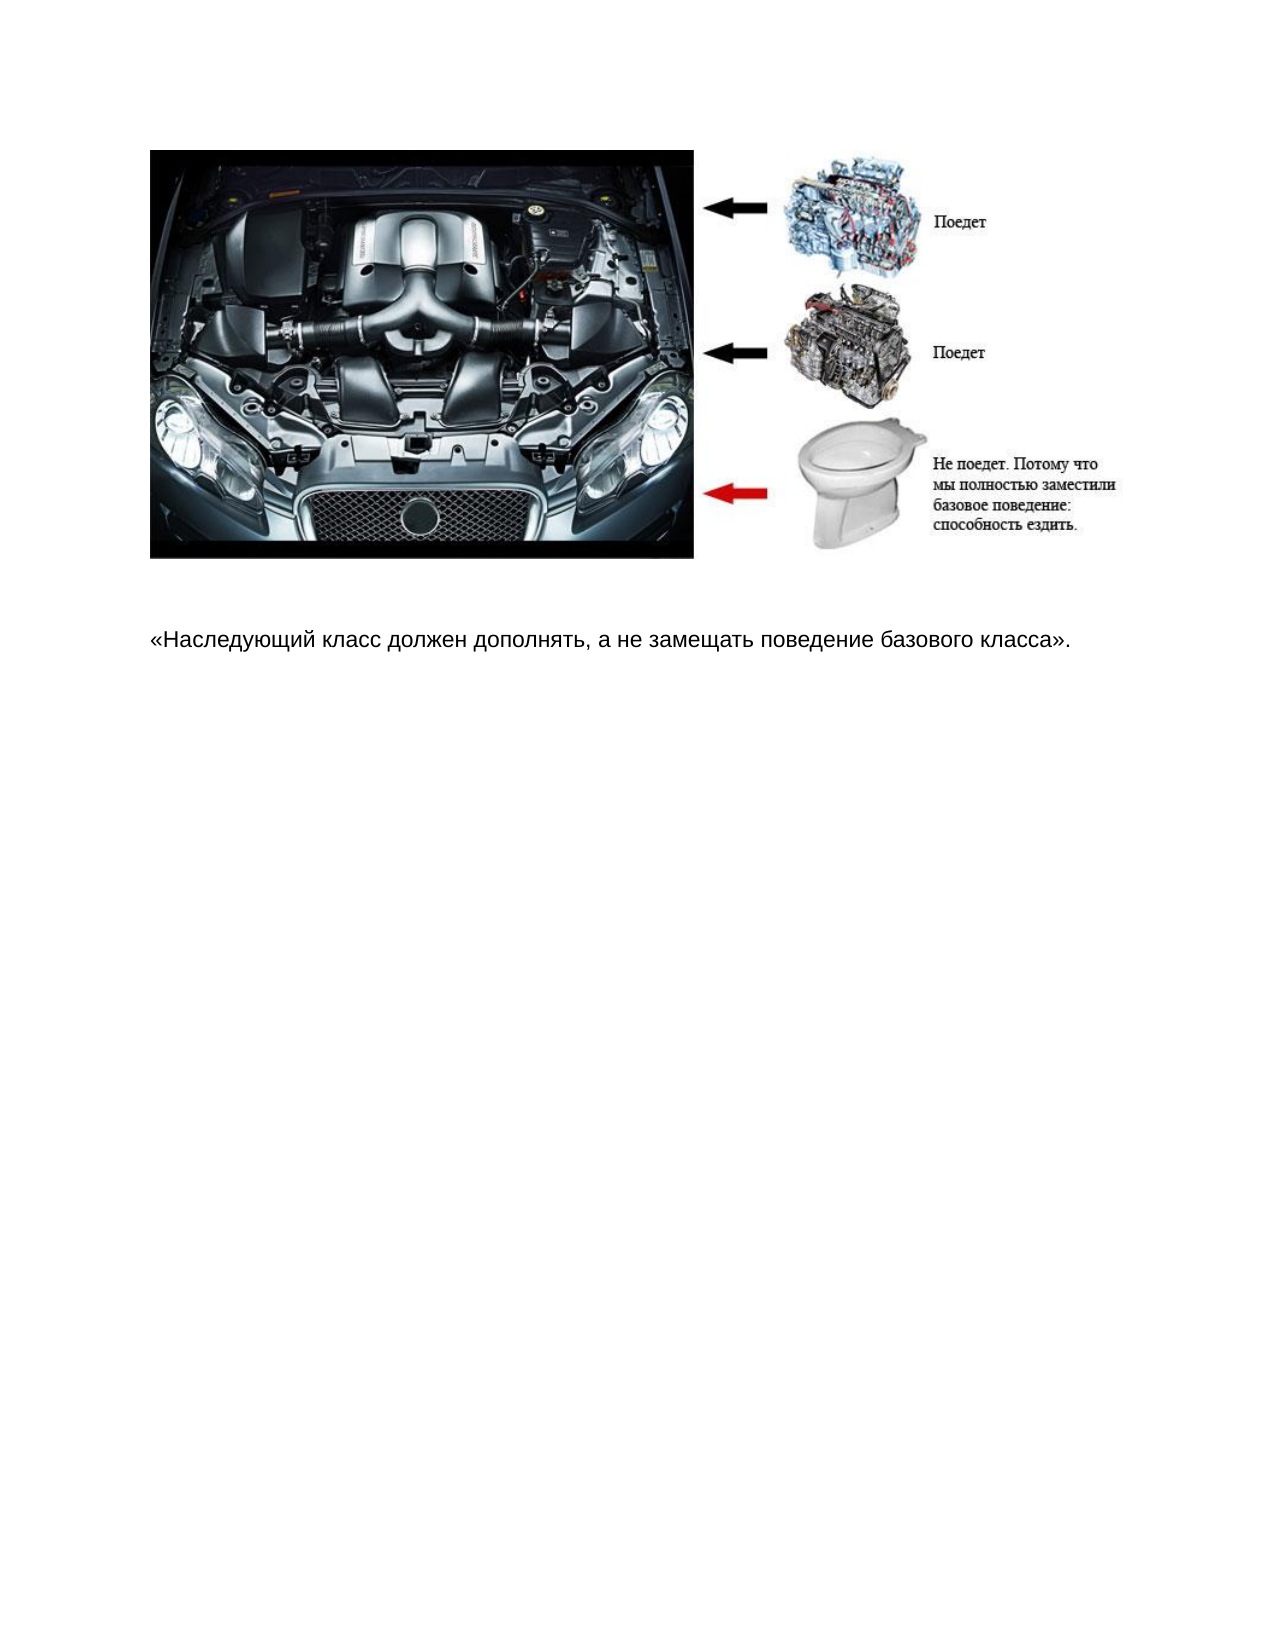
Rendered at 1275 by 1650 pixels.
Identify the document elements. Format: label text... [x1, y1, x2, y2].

text «Наследующий класс должен дополнять, а не замещать поведение базового класса». [150, 626, 1125, 652]
picture [150, 150, 1125, 559]
